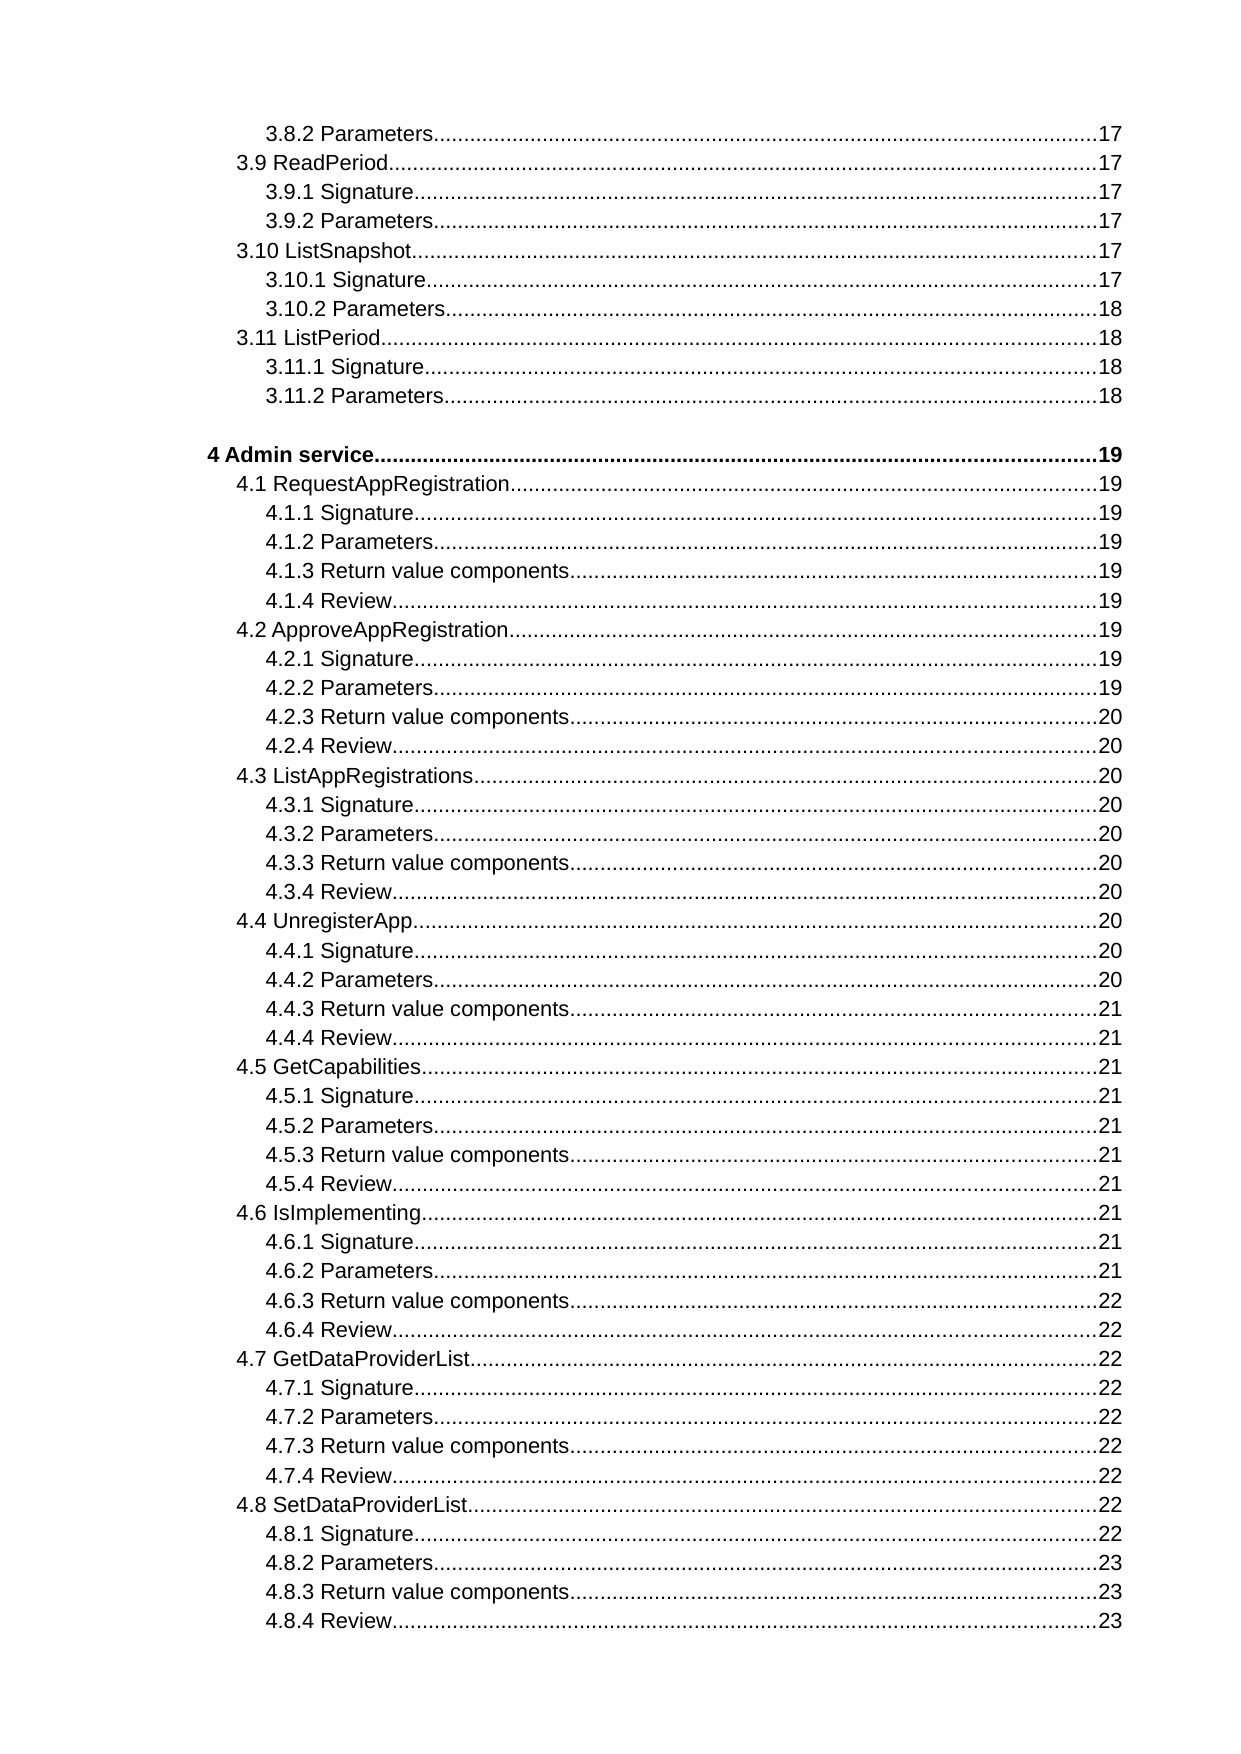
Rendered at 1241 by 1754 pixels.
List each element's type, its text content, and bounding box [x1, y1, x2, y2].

text 4.3.3 Return value components 20 [265, 847, 1122, 876]
text 4.7 GetDataProviderList 22 [236, 1343, 1122, 1372]
text 4.3 ListAppRegistrations 20 [236, 760, 1122, 789]
text 4.2.2 Parameters 19 [265, 672, 1122, 701]
text 4.4 UnregisterApp 20 [236, 906, 1122, 935]
text 4.6.2 Parameters 21 [265, 1256, 1122, 1285]
text 4.4.1 Signature 20 [265, 935, 1122, 964]
text 4.5 GetCapabilities 21 [236, 1051, 1122, 1081]
text 4.3.4 Review 20 [265, 876, 1122, 906]
text 4.4.2 Parameters 20 [265, 964, 1122, 993]
text 4.8.1 Signature 22 [265, 1518, 1122, 1547]
text 4.6.1 Signature 21 [265, 1226, 1122, 1256]
text 3.10 ListSnapshot 17 [236, 235, 1122, 264]
text 4.2.4 Review 20 [265, 731, 1122, 760]
text 4.1.4 Review 19 [265, 585, 1122, 614]
text 4.4.4 Review 21 [265, 1022, 1122, 1051]
text 4.5.3 Return value components 21 [265, 1139, 1122, 1168]
text 3.11 ListPeriod 18 [236, 322, 1122, 351]
text 4.8 SetDataProviderList 22 [236, 1489, 1122, 1518]
text 4.2.3 Return value components 20 [265, 701, 1122, 731]
text 4.2 ApproveAppRegistration 19 [236, 614, 1122, 643]
text 4.1.1 Signature 19 [265, 497, 1122, 526]
text 4.6.4 Review 22 [265, 1314, 1122, 1343]
text 4.7.3 Return value components 22 [265, 1431, 1122, 1460]
text 3.8.2 Parameters 17 [265, 118, 1122, 147]
text 4.5.2 Parameters 21 [265, 1110, 1122, 1139]
text 3.11.2 Parameters 18 [265, 381, 1122, 410]
text 4.8.2 Parameters 23 [265, 1547, 1122, 1576]
text 4 Admin service 19 [207, 439, 1122, 468]
text 3.9 ReadPeriod 17 [236, 147, 1122, 176]
text 4.6 IsImplementing 21 [236, 1197, 1122, 1226]
text 3.11.1 Signature 18 [265, 351, 1122, 381]
text 4.7.1 Signature 22 [265, 1372, 1122, 1401]
text 3.10.2 Parameters 18 [265, 293, 1122, 322]
text 3.10.1 Signature 17 [265, 264, 1122, 293]
text 4.8.4 Review 23 [265, 1606, 1122, 1635]
text 4.1 RequestAppRegistration 19 [236, 468, 1122, 497]
text 4.8.3 Return value components 23 [265, 1576, 1122, 1606]
text 4.4.3 Return value components 21 [265, 993, 1122, 1022]
text 3.9.1 Signature 17 [265, 176, 1122, 206]
text 4.6.3 Return value components 22 [265, 1285, 1122, 1314]
text 4.5.4 Review 21 [265, 1168, 1122, 1197]
text 4.5.1 Signature 21 [265, 1081, 1122, 1110]
text 4.1.2 Parameters 19 [265, 526, 1122, 556]
text 4.3.2 Parameters 20 [265, 818, 1122, 847]
text 4.1.3 Return value components 19 [265, 556, 1122, 585]
text 4.7.2 Parameters 22 [265, 1401, 1122, 1431]
text 4.3.1 Signature 20 [265, 789, 1122, 818]
text 3.9.2 Parameters 17 [265, 206, 1122, 235]
text 4.7.4 Review 22 [265, 1460, 1122, 1489]
text 4.2.1 Signature 19 [265, 643, 1122, 672]
